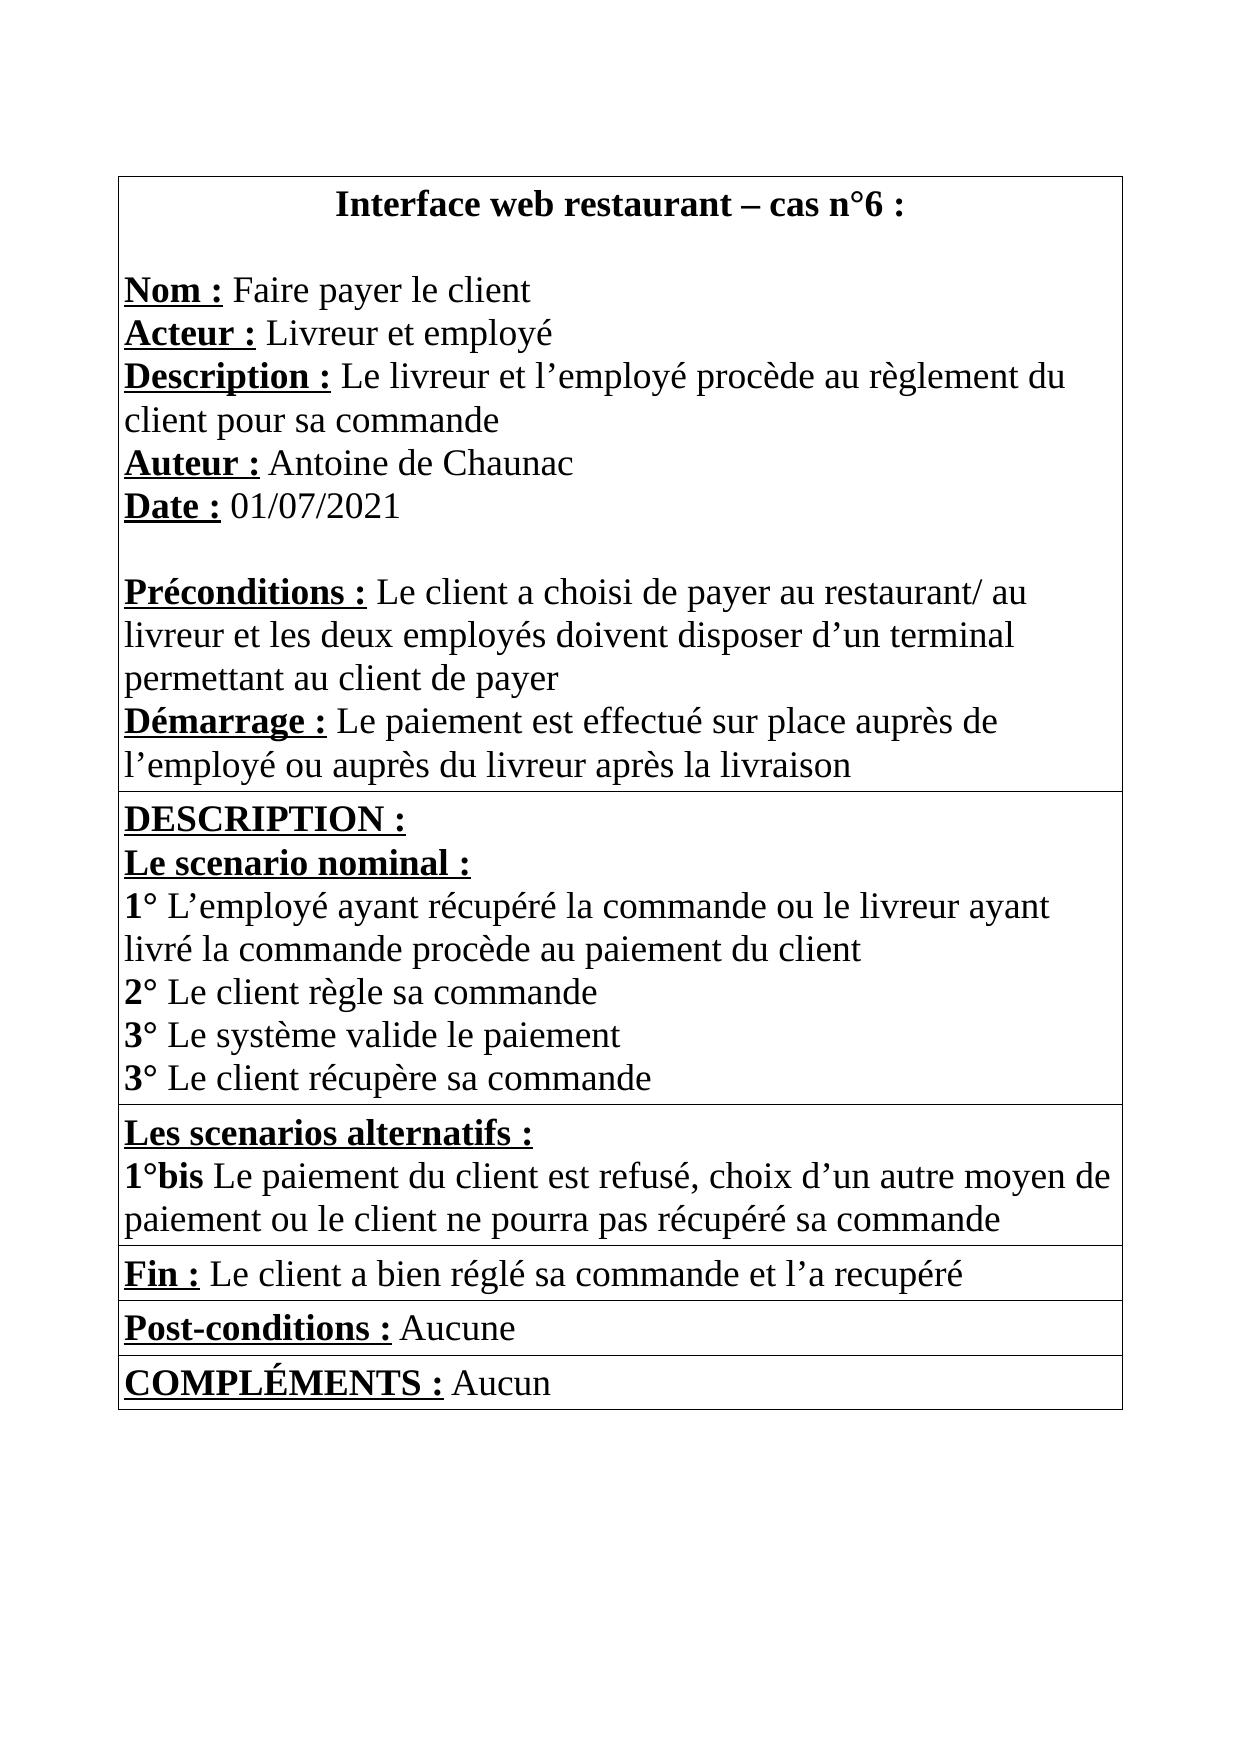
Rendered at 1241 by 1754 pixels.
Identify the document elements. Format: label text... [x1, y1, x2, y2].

table_cell Post-conditions : Aucune [119, 1301, 1122, 1355]
table_cell DESCRIPTION : Le scenario nominal : 1° L’employé ayant récupéré la commande ou le livreur ayant livré la commande procède au paiement du client 2° Le client règle sa commande 3° Le système valide le paiement 3° Le client récupère sa commande [119, 792, 1122, 1104]
table_cell COMPLÉMENTS : Aucun [119, 1356, 1122, 1409]
table_header Interface web restaurant – cas n°6 : Nom : Faire payer le client Acteur : Livreur et employé Description : Le livreur et l’employé procède au règlement du client pour sa commande Auteur : Antoine de Chaunac Date : 01/07/2021 Préconditions : Le client a choisi de payer au restaurant/ au livreur et les deux employés doivent disposer d’un terminal permettant au client de payer Démarrage : Le paiement est effectué sur place auprès de l’employé ou auprès du livreur après la livraison [119, 177, 1122, 791]
table_cell Les scenarios alternatifs : 1°bis Le paiement du client est refusé, choix d’un autre moyen de paiement ou le client ne pourra pas récupéré sa commande [119, 1105, 1122, 1245]
table_cell Fin : Le client a bien réglé sa commande et l’a recupéré [119, 1246, 1122, 1300]
